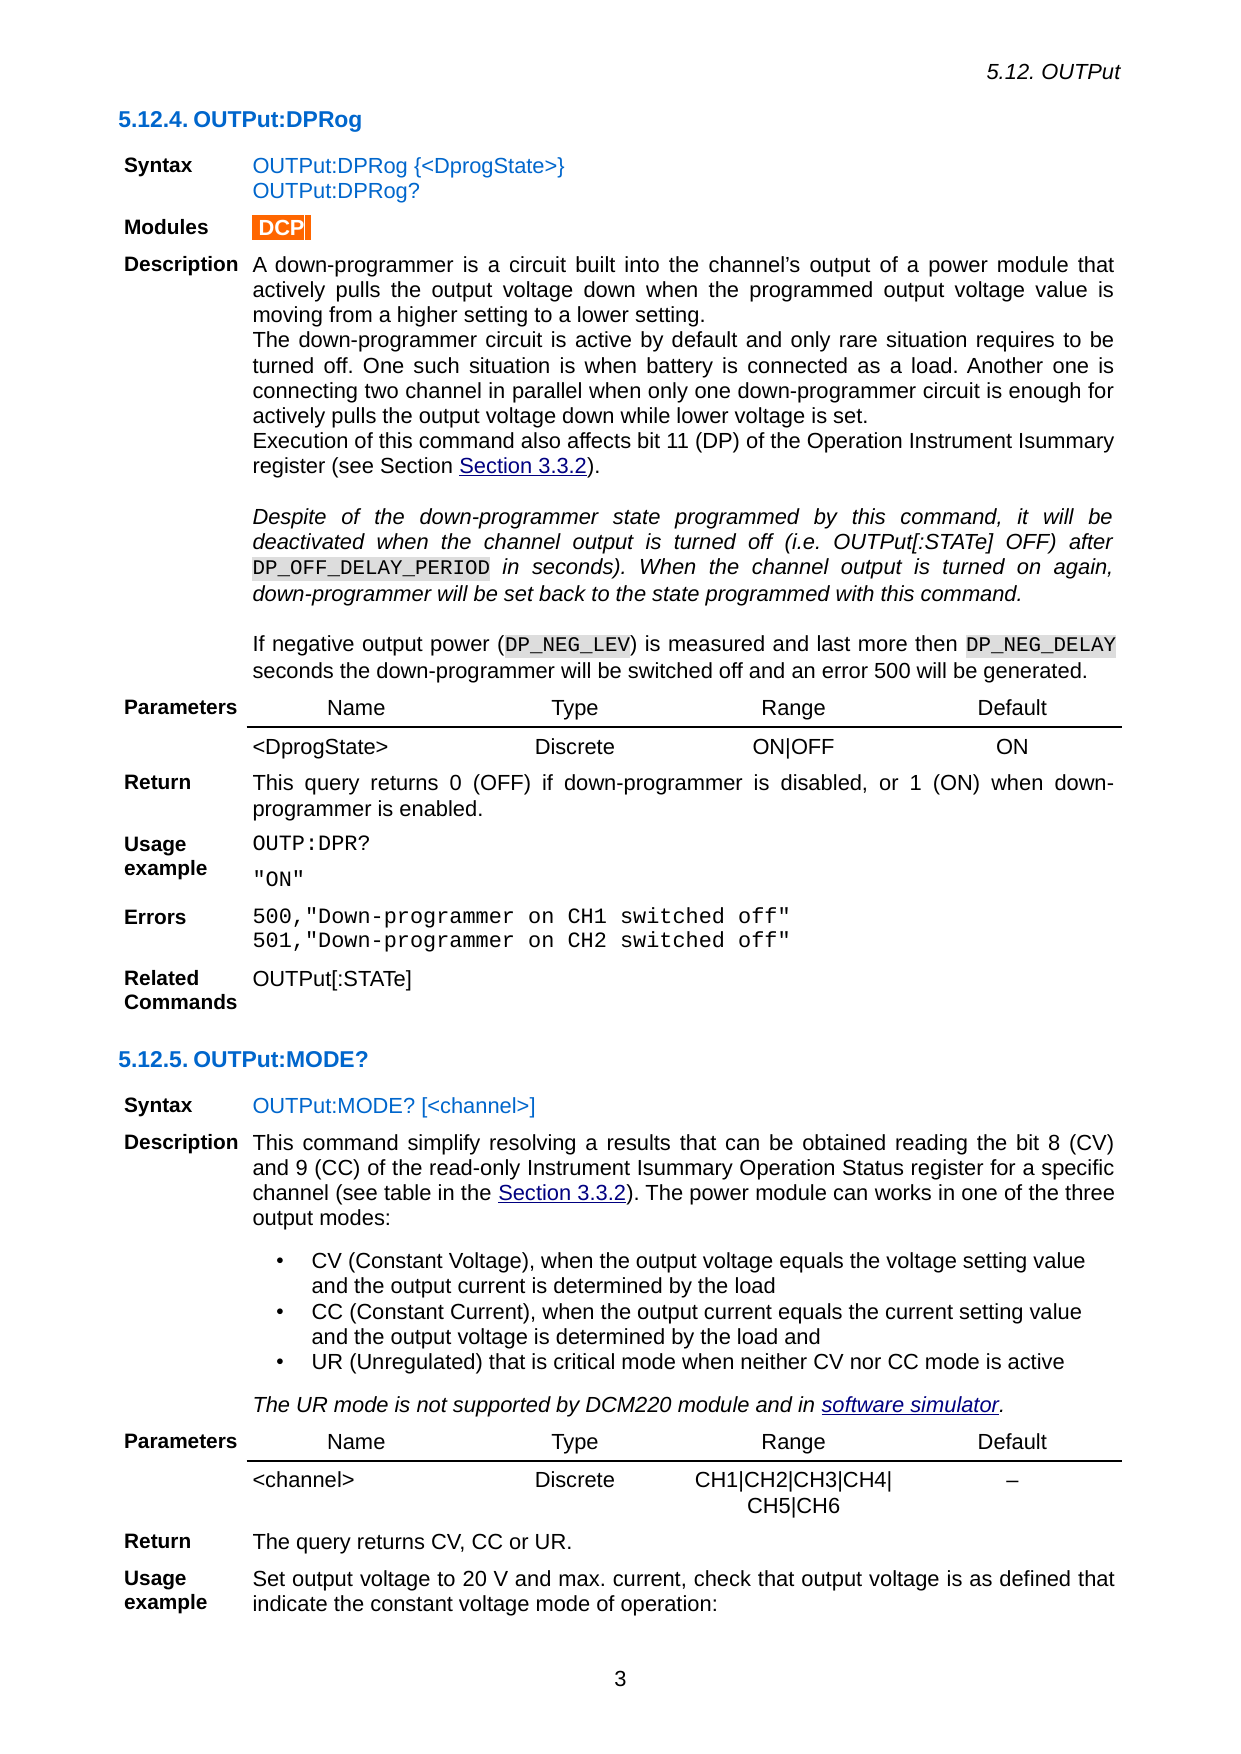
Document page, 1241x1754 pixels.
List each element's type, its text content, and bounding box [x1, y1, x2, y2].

table_cell This command simplify resolving a results that can be obtained reading the bit 8 (CV) and 9 (CC) of the read-only Instrument Isummary Operation Status register for a specific channel (see table in the Section 3.3.2). The power module can works in one of the three output modes: CV (Constant Voltage), when the output voltage equals the voltage setting value and the output current is determined by the load CC (Constant Current), when the output current equals the current setting value and the output voltage is determined by the load and UR (Unregulated) that is critical mode when neither CV nor CC mode is active The UR mode is not supported by DCM220 module and in software simulator. [247, 1124, 1122, 1423]
table_cell Default [903, 689, 1122, 726]
table_header OUTPut:DPRog {<DprogState>} OUTPut:DPRog? [247, 148, 1122, 209]
table_cell Name [247, 689, 465, 726]
table_cell Return [118, 765, 247, 826]
table_cell Related Commands [118, 960, 247, 1019]
subtitle OUTPut:MODE? [118, 1046, 1122, 1072]
table_cell Default [903, 1423, 1122, 1459]
table_cell Usage example [118, 1560, 247, 1622]
table_cell OUTP:DPR? "ON" [247, 826, 1122, 899]
table_cell Range [684, 689, 903, 726]
table_cell Errors [118, 899, 247, 960]
table_cell ON [903, 728, 1122, 764]
table_cell Description [118, 1124, 247, 1423]
table_cell The query returns CV, CC or UR. [247, 1524, 1122, 1560]
table_header Syntax [118, 1087, 247, 1124]
table_cell ON|OFF [684, 728, 903, 764]
table_cell Type [465, 689, 684, 726]
table_cell – [903, 1462, 1122, 1523]
table_cell DCP [247, 209, 1122, 246]
table_cell Usage example [118, 826, 247, 899]
table_cell Parameters [118, 1423, 247, 1523]
table_cell Set output voltage to 20 V and max. current, check that output voltage is as defined that indicate the constant voltage mode of operation: [247, 1560, 1122, 1622]
table_cell Return [118, 1524, 247, 1560]
table_cell OUTPut[:STATe] [247, 960, 1122, 1019]
table_cell Description [118, 246, 247, 689]
table_header OUTPut:MODE? [<channel>] [247, 1087, 1122, 1124]
table_cell <DprogState> [247, 728, 465, 764]
table_header Syntax [118, 148, 247, 209]
table_cell A down-programmer is a circuit built into the channel’s output of a power module that actively pulls the output voltage down when the programmed output voltage value is moving from a higher setting to a lower setting. The down-programmer circuit is active by default and only rare situation requires to be turned off. One such situation is when battery is connected as a load. Another one is connecting two channel in parallel when only one down-programmer circuit is enough for actively pulls the output voltage down while lower voltage is set. Execution of this command also affects bit 11 (DP) of the Operation Instrument Isummary register (see Section Section 3.3.2). Despite of the down-programmer state programmed by this command, it will be deactivated when the channel output is turned off (i.e. OUTPut[:STATe] OFF) after DP_OFF_DELAY_PERIOD in seconds). When the channel output is turned on again, down-programmer will be set back to the state programmed with this command. If negative output power (DP_NEG_LEV) is measured and last more then DP_NEG_DELAY seconds the down-programmer will be switched off and an error 500 will be generated. [247, 246, 1122, 689]
table_cell This query returns 0 (OFF) if down-programmer is disabled, or 1 (ON) when down-programmer is enabled. [247, 765, 1122, 826]
subtitle OUTPut:DPRog [118, 106, 1122, 133]
table_cell Type [465, 1423, 684, 1459]
table_cell <channel> [247, 1462, 465, 1523]
table_cell Name [247, 1423, 465, 1459]
table_cell Parameters [118, 689, 247, 764]
table_cell Discrete [465, 1462, 684, 1523]
table_cell Discrete [465, 728, 684, 764]
table_cell Modules [118, 209, 247, 246]
table_cell CH1|CH2|CH3|CH4|CH5|CH6 [684, 1462, 903, 1523]
table_cell Range [684, 1423, 903, 1459]
table_cell 500,"Down-programmer on CH1 switched off" 501,"Down-programmer on CH2 switched off" [247, 899, 1122, 960]
